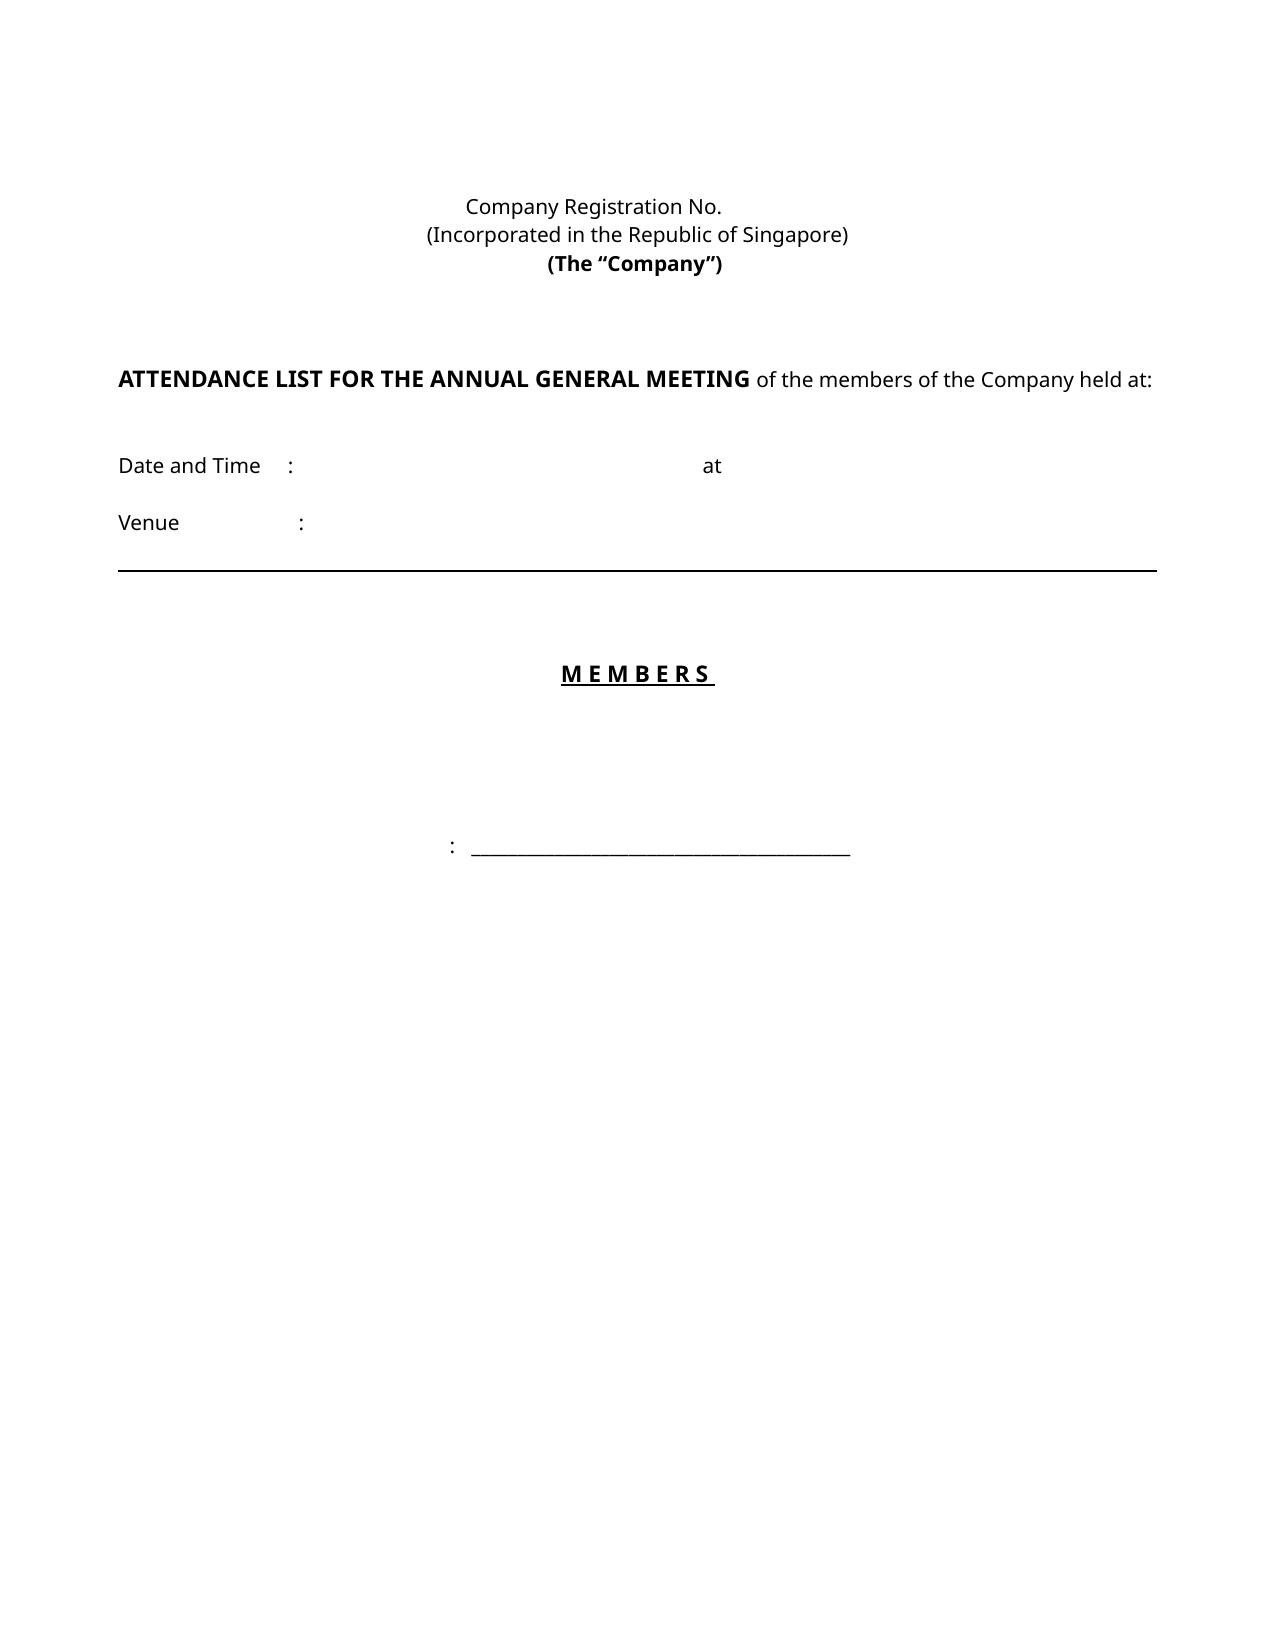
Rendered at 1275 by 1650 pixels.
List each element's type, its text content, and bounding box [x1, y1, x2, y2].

text <for each="line in get_1directorin1line(o.id)"> [118, 717, 1157, 746]
text <line['name']> : _________________________________________ [118, 831, 1157, 859]
text M E M B E R S [118, 658, 1157, 689]
text Date and Time : <get_datenow()> at <get_timenow_12h()> [118, 451, 1157, 479]
text ATTENDANCE LIST FOR THE ANNUAL GENERAL MEETING of the members of the Company held at: [118, 363, 1157, 394]
text (Incorporated in the Republic of Singapore) [118, 220, 1157, 249]
text </for> [118, 859, 1157, 888]
text <o.name> [118, 147, 1157, 192]
text Company Registration No. <o.uen> [118, 192, 1157, 220]
text (The “Company”) [118, 249, 1157, 277]
text Venue : <get_partner_full_address(o.id)> [118, 508, 1157, 536]
